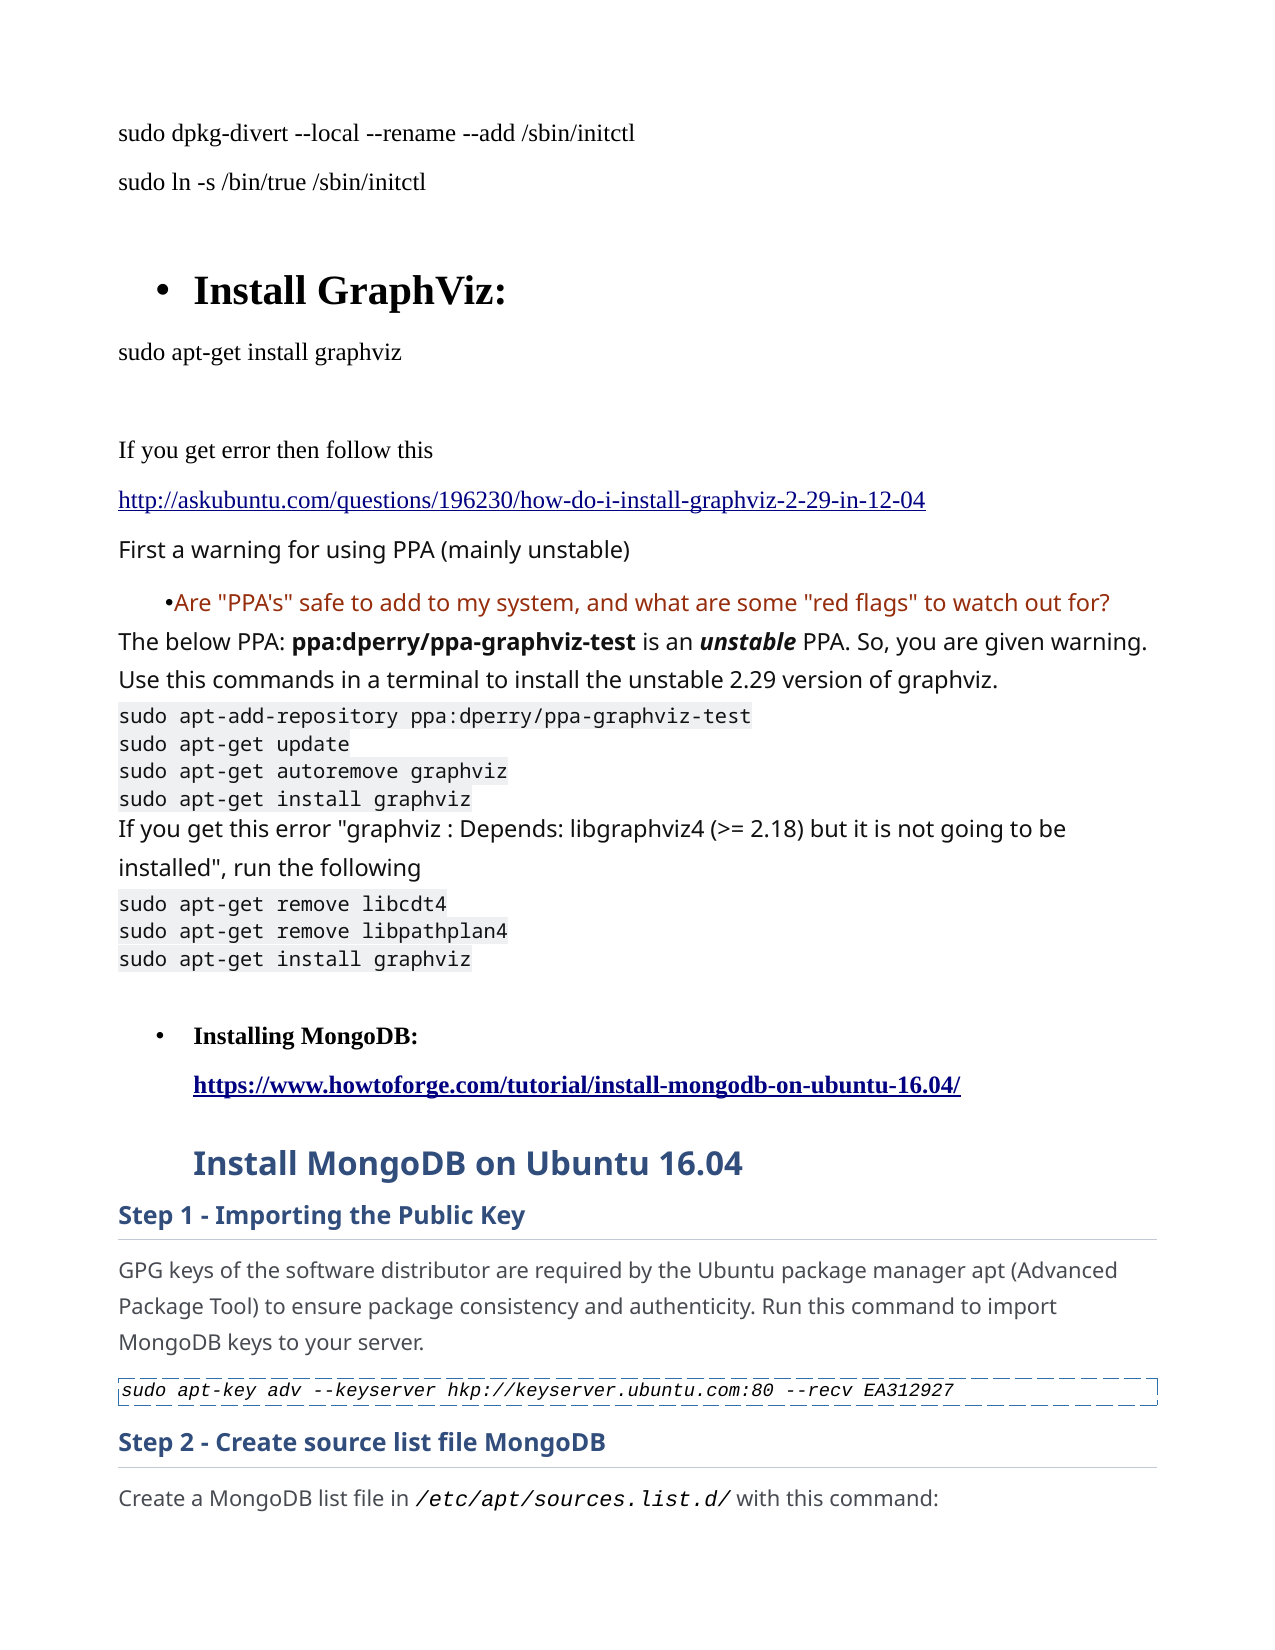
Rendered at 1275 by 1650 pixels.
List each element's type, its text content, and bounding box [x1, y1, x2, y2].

text sudo apt-get install graphviz [118, 785, 1157, 812]
text The below PPA: ppa:dperry/ppa-graphviz-test is an unstable PPA. So, you are given warning. [118, 625, 1157, 657]
text sudo apt-get remove libcdt4 [118, 889, 1157, 917]
text GPG keys of the software distributor are required by the Ubuntu package manager apt (Advanced Package Tool) to ensure package consistency and authenticity. Run this command to import MongoDB keys to your server. [118, 1255, 1157, 1356]
text If you get error then follow this [118, 436, 1157, 464]
text sudo ln -s /bin/true /sbin/initctl [118, 167, 1157, 196]
text sudo apt-get remove libpathplan4 [118, 917, 1157, 944]
text sudo apt-add-repository ppa:dperry/ppa-graphviz-test [118, 702, 1157, 729]
text Create a MongoDB list file in /etc/apt/sources.list.d/ with this command: [118, 1483, 1157, 1513]
text First a warning for using PPA (mainly unstable) [118, 534, 1157, 566]
subtitle Step 2 - Create source list file MongoDB [118, 1425, 1157, 1467]
text sudo apt-key adv --keyserver hkp://keyserver.ubuntu.com:80 --recv EA312927 [118, 1378, 1157, 1405]
list Install GraphViz: [156, 265, 1157, 313]
list Installing MongoDB: [156, 1021, 1157, 1050]
text http://askubuntu.com/questions/196230/how-do-i-install-graphviz-2-29-in-12-04 [118, 485, 1157, 513]
text sudo apt-get autoremove graphviz [118, 757, 1157, 785]
text sudo apt-get update [118, 729, 1157, 757]
list https://www.howtoforge.com/tutorial/install-mongodb-on-ubuntu-16.04/ [156, 1070, 1157, 1099]
subtitle Install MongoDB on Ubuntu 16.04 [156, 1140, 1157, 1185]
list Are "PPA's" safe to add to my system, and what are some "red flags" to watch out for? [118, 587, 1157, 619]
subtitle Step 1 - Importing the Public Key [118, 1197, 1157, 1239]
text sudo dpkg-divert --local --rename --add /sbin/initctl [118, 118, 1157, 147]
text sudo apt-get install graphviz [118, 944, 1157, 972]
text sudo apt-get install graphviz [118, 337, 1157, 366]
text Use this commands in a terminal to install the unstable 2.29 version of graphviz. [118, 663, 1157, 695]
text If you get this error "graphviz : Depends: libgraphviz4 (>= 2.18) but it is not going to be installed", run the following [118, 812, 1157, 883]
